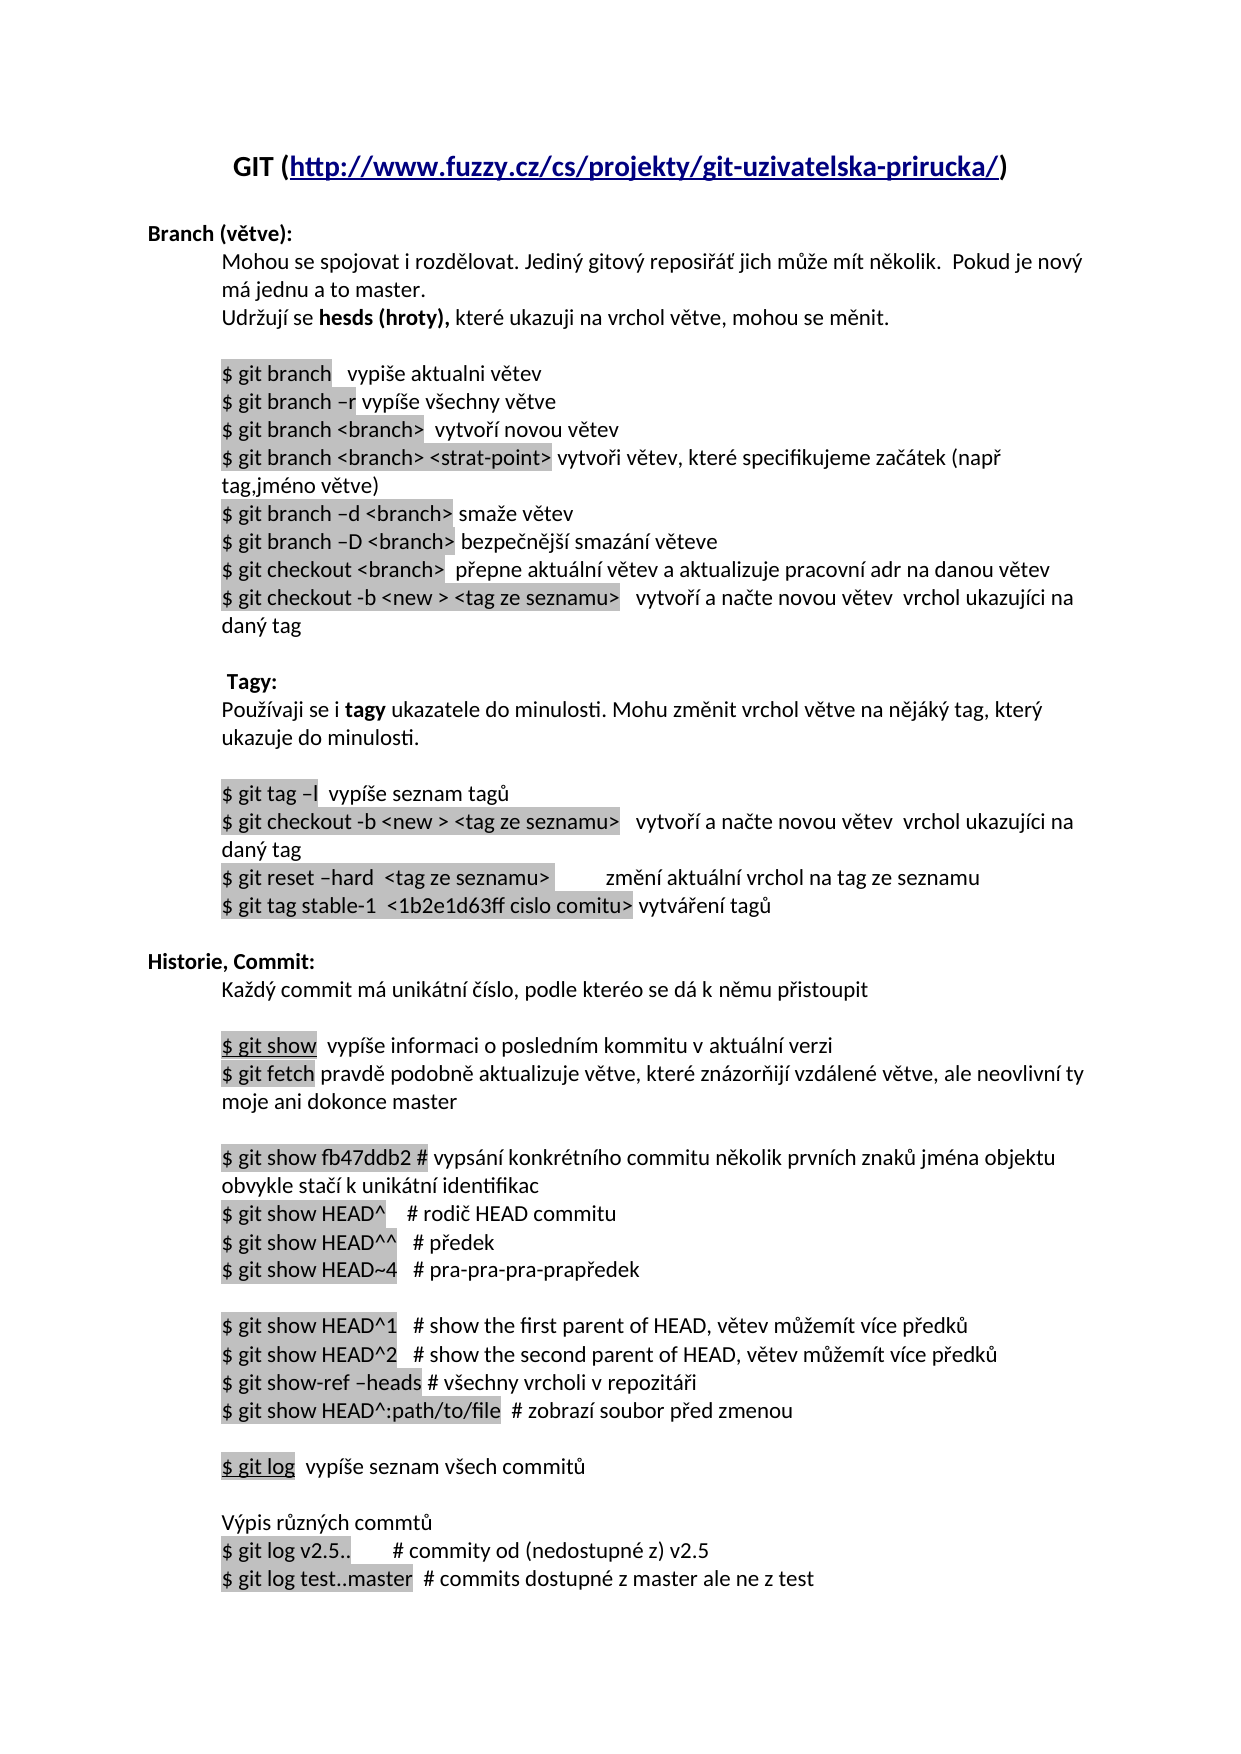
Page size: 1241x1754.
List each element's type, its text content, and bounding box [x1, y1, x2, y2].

text $ git branch –r vypíše všechny větve [221, 387, 1093, 415]
text $ git branch <branch> vytvoří novou větev [221, 415, 1093, 443]
text $ git show HEAD^ # rodič HEAD commitu [221, 1199, 1093, 1228]
text Každý commit má unikátní číslo, podle kteréo se dá k němu přistoupit [221, 975, 1093, 1003]
text $ git checkout <branch> přepne aktuální větev a aktualizuje pracovní adr na danou větev [221, 555, 1093, 583]
text $ git log test..master # commits dostupné z master ale ne z test [221, 1564, 1093, 1592]
text Používaji se i tagy ukazatele do minulosti. Mohu změnit vrchol větve na nějáký tag, který ukazuje do minulosti. [221, 695, 1093, 751]
text $ git tag –l vypíše seznam tagů [221, 779, 1093, 807]
text $ git log v2.5.. # commity od (nedostupné z) v2.5 [221, 1536, 1093, 1564]
text $ git tag stable-1 <1b2e1d63ff cislo comitu> vytváření tagů [221, 891, 1093, 919]
text $ git show HEAD^2 # show the second parent of HEAD, větev můžemít více předků [221, 1340, 1093, 1368]
text $ git reset –hard <tag ze seznamu> změní aktuální vrchol na tag ze seznamu [221, 863, 1093, 891]
text Mohou se spojovat i rozdělovat. Jediný gitový reposiřáť jich může mít několik. Pokud je nový má jednu a to master. [221, 247, 1093, 303]
text $ git show HEAD^1 # show the first parent of HEAD, větev můžemít více předků [221, 1312, 1093, 1340]
text $ git show vypíše informaci o posledním kommitu v aktuální verzi [221, 1031, 1093, 1059]
text $ git log vypíše seznam všech commitů [221, 1452, 1093, 1480]
text $ git checkout -b <new > <tag ze seznamu> vytvoří a načte novou větev vrchol ukazujíci na daný tag [221, 807, 1093, 863]
text Branch (větve): [148, 219, 1093, 247]
text Tagy: [221, 667, 1093, 695]
text $ git branch <branch> <strat-point> vytvoři větev, které specifikujeme začátek (např tag,jméno větve) [221, 443, 1093, 499]
text $ git branch vypiše aktualni větev [221, 359, 1093, 387]
text GIT (http://www.fuzzy.cz/cs/projekty/git-uzivatelska-prirucka/) [148, 148, 1093, 183]
text $ git show fb47ddb2 # vypsání konkrétního commitu několik prvních znaků jména objektu obvykle stačí k unikátní identifikac [221, 1143, 1093, 1199]
text $ git show-ref –heads # všechny vrcholi v repozitáři [221, 1368, 1093, 1396]
text $ git branch –D <branch> bezpečnější smazání věteve [221, 527, 1093, 555]
text Historie, Commit: [148, 947, 1093, 975]
text $ git fetch pravdě podobně aktualizuje větve, které znázorňijí vzdálené větve, ale neovlivní ty moje ani dokonce master [221, 1059, 1093, 1116]
text $ git show HEAD^^ # předek [221, 1228, 1093, 1256]
text $ git branch –d <branch> smaže větev [221, 499, 1093, 527]
text Výpis různých commtů [221, 1508, 1093, 1536]
text Udržují se hesds (hroty), které ukazuji na vrchol větve, mohou se měnit. [221, 303, 1093, 331]
text $ git show HEAD~4 # pra-pra-pra-prapředek [221, 1256, 1093, 1284]
text $ git checkout -b <new > <tag ze seznamu> vytvoří a načte novou větev vrchol ukazujíci na daný tag [221, 583, 1093, 639]
text $ git show HEAD^:path/to/file # zobrazí soubor před zmenou [221, 1396, 1093, 1424]
